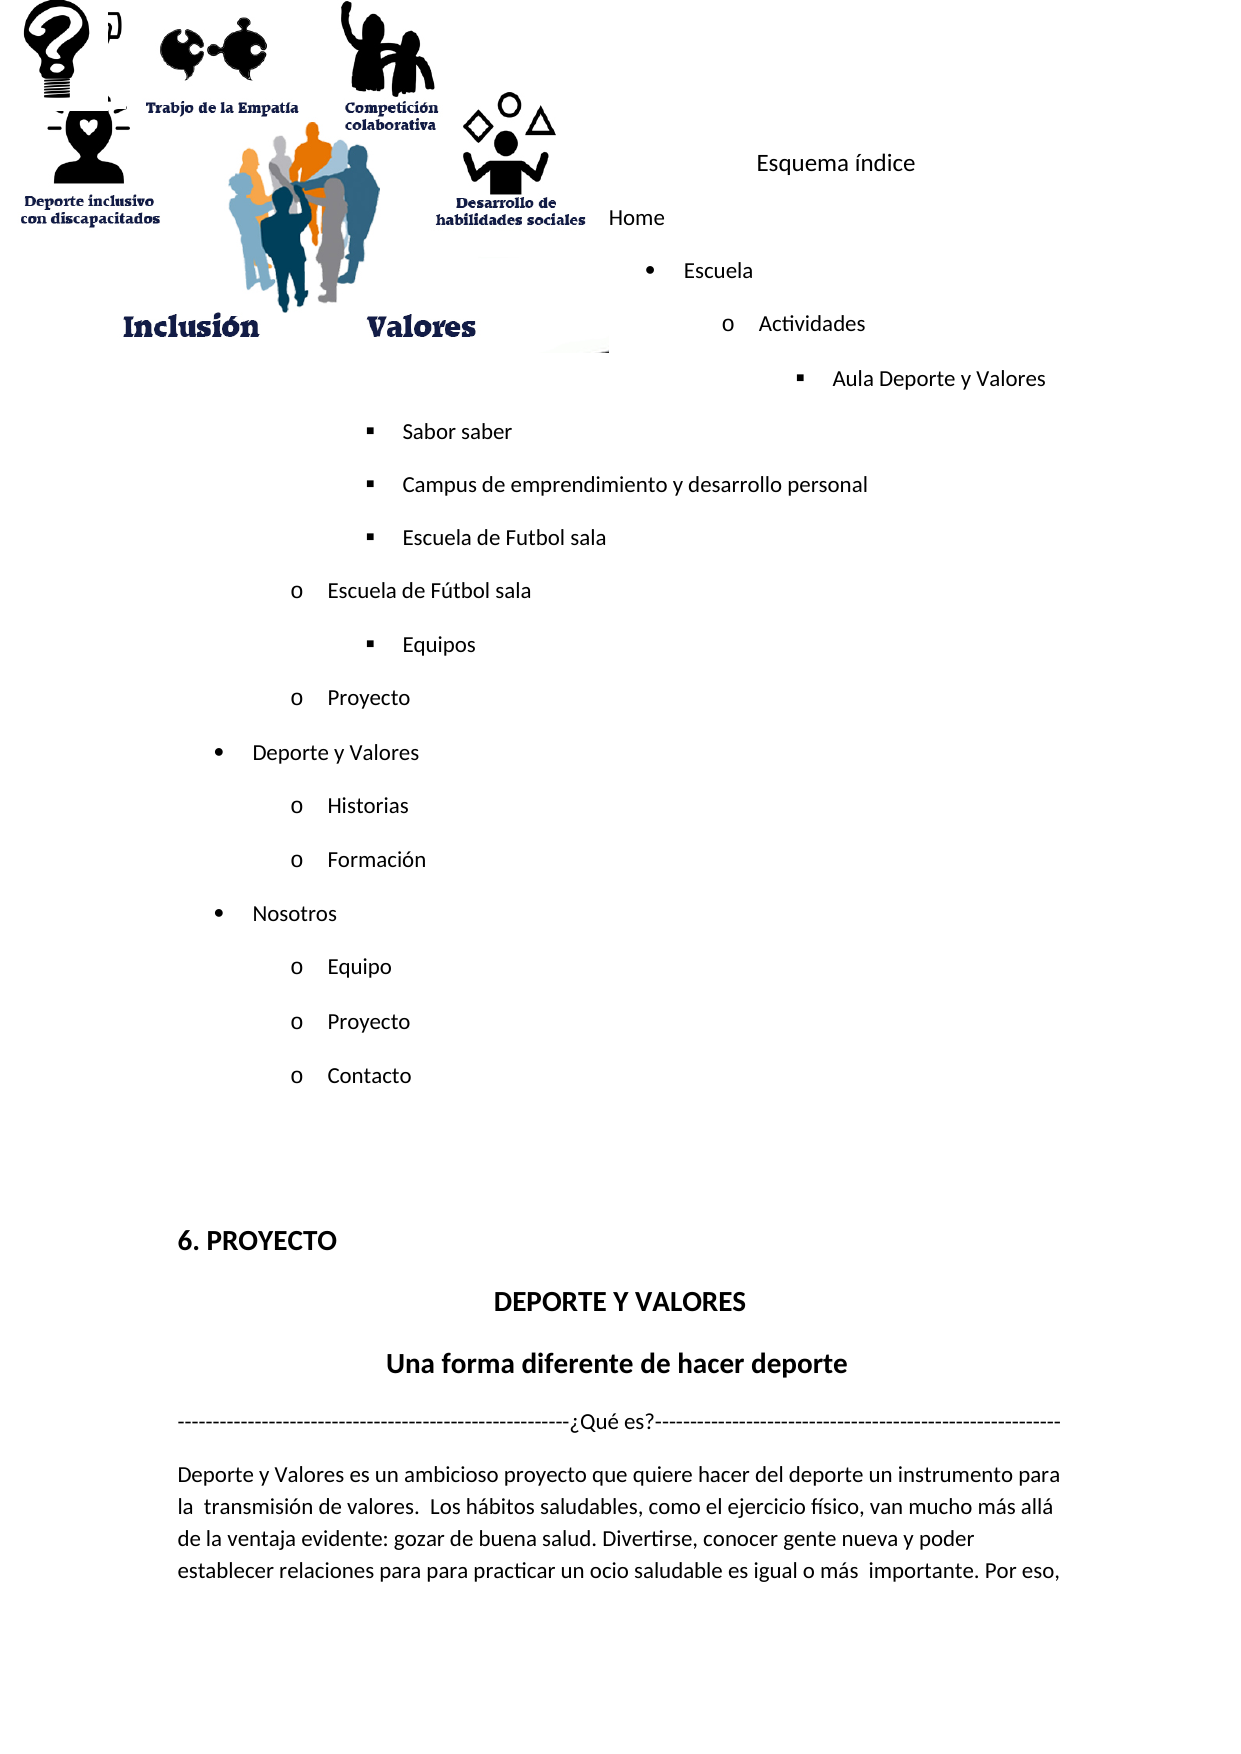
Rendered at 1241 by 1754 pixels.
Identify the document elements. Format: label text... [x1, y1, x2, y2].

list Historias [290, 791, 1063, 820]
picture [0, 0, 609, 369]
text --------------------------------------------------------¿Qué es?---------------------------------------------------------- [177, 1407, 1063, 1435]
list Aula Deporte y Valores [365, 364, 1063, 392]
list Equipos [365, 630, 1063, 658]
text Esquema índice [609, 148, 1063, 178]
list Escuela de Fútbol sala [290, 576, 1063, 605]
list Contacto [290, 1061, 1063, 1090]
text DEPORTE Y VALORES [177, 1283, 1063, 1319]
list Proyecto [290, 683, 1063, 712]
list Proyecto [290, 1007, 1063, 1036]
list Campus de emprendimiento y desarrollo personal [365, 470, 1063, 498]
list Formación [290, 845, 1063, 874]
list Actividades [609, 309, 1063, 339]
list Equipo [290, 952, 1063, 982]
list Nosotros [215, 899, 1063, 927]
text 6. PROYECTO [177, 1222, 1063, 1257]
list Escuela [609, 256, 1063, 284]
text Deporte y Valores es un ambicioso proyecto que quiere hacer del deporte un instrumento para la transmisión de valores. Los hábitos saludables, como el ejercicio físico, van mucho más allá de la ventaja evidente: gozar de buena salud. Divertirse, conocer gente nueva y poder establecer relaciones para para practicar un ocio saludable es igual o más importante. Por eso, [177, 1460, 1063, 1584]
text Home [609, 203, 1063, 231]
list Escuela de Futbol sala [365, 523, 1063, 551]
list Sabor saber [365, 417, 1063, 445]
list Deporte y Valores [215, 738, 1063, 766]
text Una forma diferente de hacer deporte [177, 1345, 1063, 1381]
